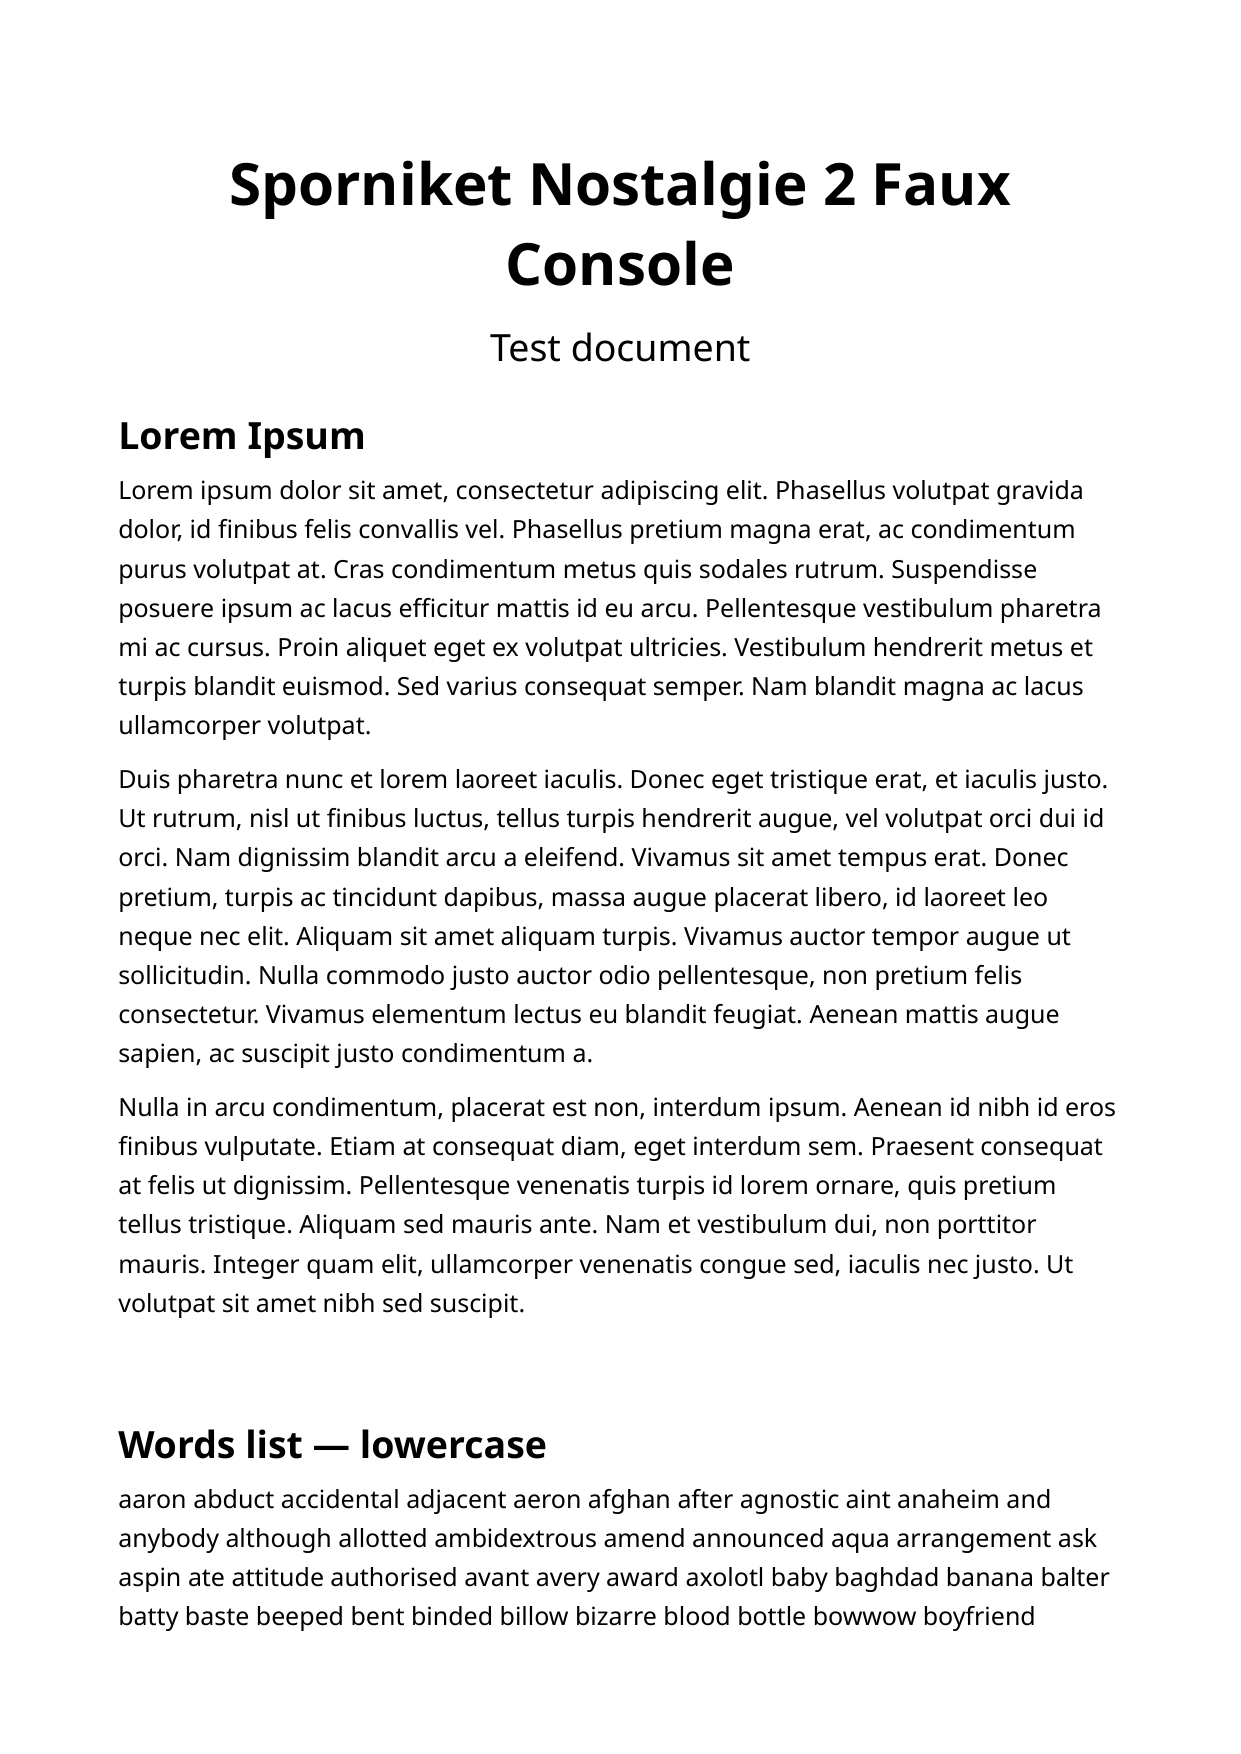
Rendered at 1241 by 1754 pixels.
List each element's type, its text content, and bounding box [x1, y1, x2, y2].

text Duis pharetra nunc et lorem laoreet iaculis. Donec eget tristique erat, et iaculis justo. Ut rutrum, nisl ut finibus luctus, tellus turpis hendrerit augue, vel volutpat orci dui id orci. Nam dignissim blandit arcu a eleifend. Vivamus sit amet tempus erat. Donec pretium, turpis ac tincidunt dapibus, massa augue placerat libero, id laoreet leo neque nec elit. Aliquam sit amet aliquam turpis. Vivamus auctor tempor augue ut sollicitudin. Nulla commodo justo auctor odio pellentesque, non pretium felis consectetur. Vivamus elementum lectus eu blandit feugiat. Aenean mattis augue sapien, ac suscipit justo condimentum a. [118, 762, 1122, 1070]
text Lorem ipsum dolor sit amet, consectetur adipiscing elit. Phasellus volutpat gravida dolor, id finibus felis convallis vel. Phasellus pretium magna erat, ac condimentum purus volutpat at. Cras condimentum metus quis sodales rutrum. Suspendisse posuere ipsum ac lacus efficitur mattis id eu arcu. Pellentesque vestibulum pharetra mi ac cursus. Proin aliquet eget ex volutpat ultricies. Vestibulum hendrerit metus et turpis blandit euismod. Sed varius consequat semper. Nam blandit magna ac lacus ullamcorper volutpat. [118, 473, 1122, 742]
text aaron abduct accidental adjacent aeron afghan after agnostic aint anaheim and anybody although allotted ambidextrous amend announced aqua arrangement ask aspin ate attitude authorised avant avery award axolotl baby baghdad banana balter batty baste beeped bent binded billow bizarre blood bottle bowwow boyfriend [118, 1481, 1122, 1633]
title Sporniket Nostalgie 2 Faux Console [118, 143, 1122, 302]
text Nulla in arcu condimentum, placerat est non, interdum ipsum. Aenean id nibh id eros finibus vulputate. Etiam at consequat diam, eget interdum sem. Praesent consequat at felis ut dignissim. Pellentesque venenatis turpis id lorem ornare, quis pretium tellus tristique. Aliquam sed mauris ante. Nam et vestibulum dui, non porttitor mauris. Integer quam elit, ullamcorper venenatis congue sed, iaculis nec justo. Ut volutpat sit amet nibh sed suscipit. [118, 1089, 1122, 1319]
subtitle Lorem Ipsum [118, 409, 1122, 460]
subtitle Words list — lowercase [118, 1418, 1122, 1469]
subtitle Test document [118, 321, 1122, 372]
